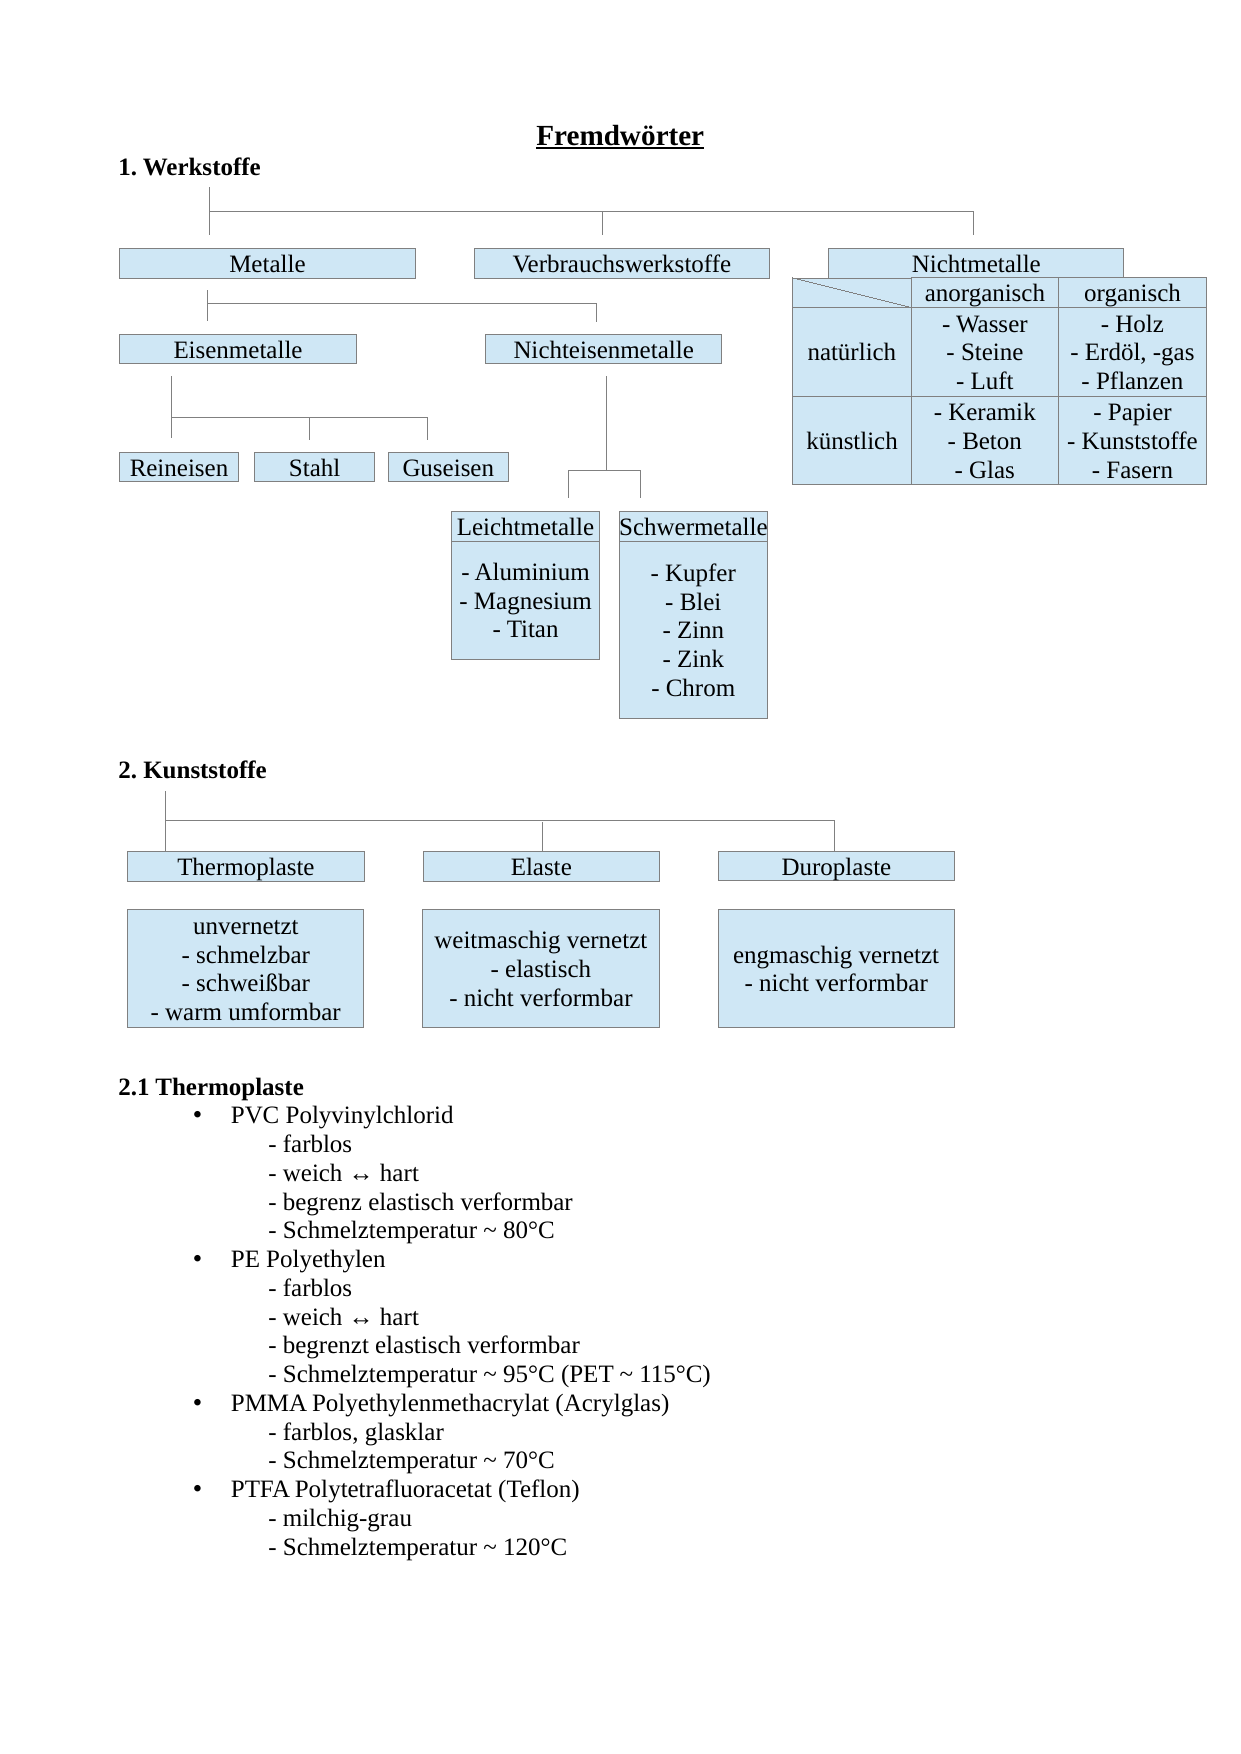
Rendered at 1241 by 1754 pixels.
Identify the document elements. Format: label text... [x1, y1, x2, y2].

text Fremdwörter [118, 118, 1122, 152]
text 2. Kunststoffe [118, 755, 1122, 784]
list PE Polyethylen [193, 1244, 1122, 1273]
list - begrenzt elastisch verformbar [231, 1330, 1122, 1359]
text 1. Werkstoffe [118, 152, 1122, 180]
list PVC Polyvinylchlorid [193, 1100, 1122, 1129]
list - farblos [231, 1273, 1122, 1302]
list - Schmelztemperatur ~ 80°C [231, 1215, 1122, 1244]
list - weich ↔ hart [231, 1158, 1122, 1187]
list PMMA Polyethylenmethacrylat (Acrylglas) [193, 1388, 1122, 1417]
list - farblos, glasklar [231, 1417, 1122, 1445]
list - farblos [231, 1129, 1122, 1158]
list PTFA Polytetrafluoracetat (Teflon) [193, 1474, 1122, 1503]
list - Schmelztemperatur ~ 120°C [231, 1532, 1122, 1560]
list - milchig-grau [231, 1503, 1122, 1532]
list - weich ↔ hart [231, 1302, 1122, 1330]
list - begrenz elastisch verformbar [231, 1187, 1122, 1215]
list - Schmelztemperatur ~ 70°C [231, 1445, 1122, 1474]
list - Schmelztemperatur ~ 95°C (PET ~ 115°C) [231, 1359, 1122, 1388]
text 2.1 Thermoplaste [118, 1072, 1122, 1100]
